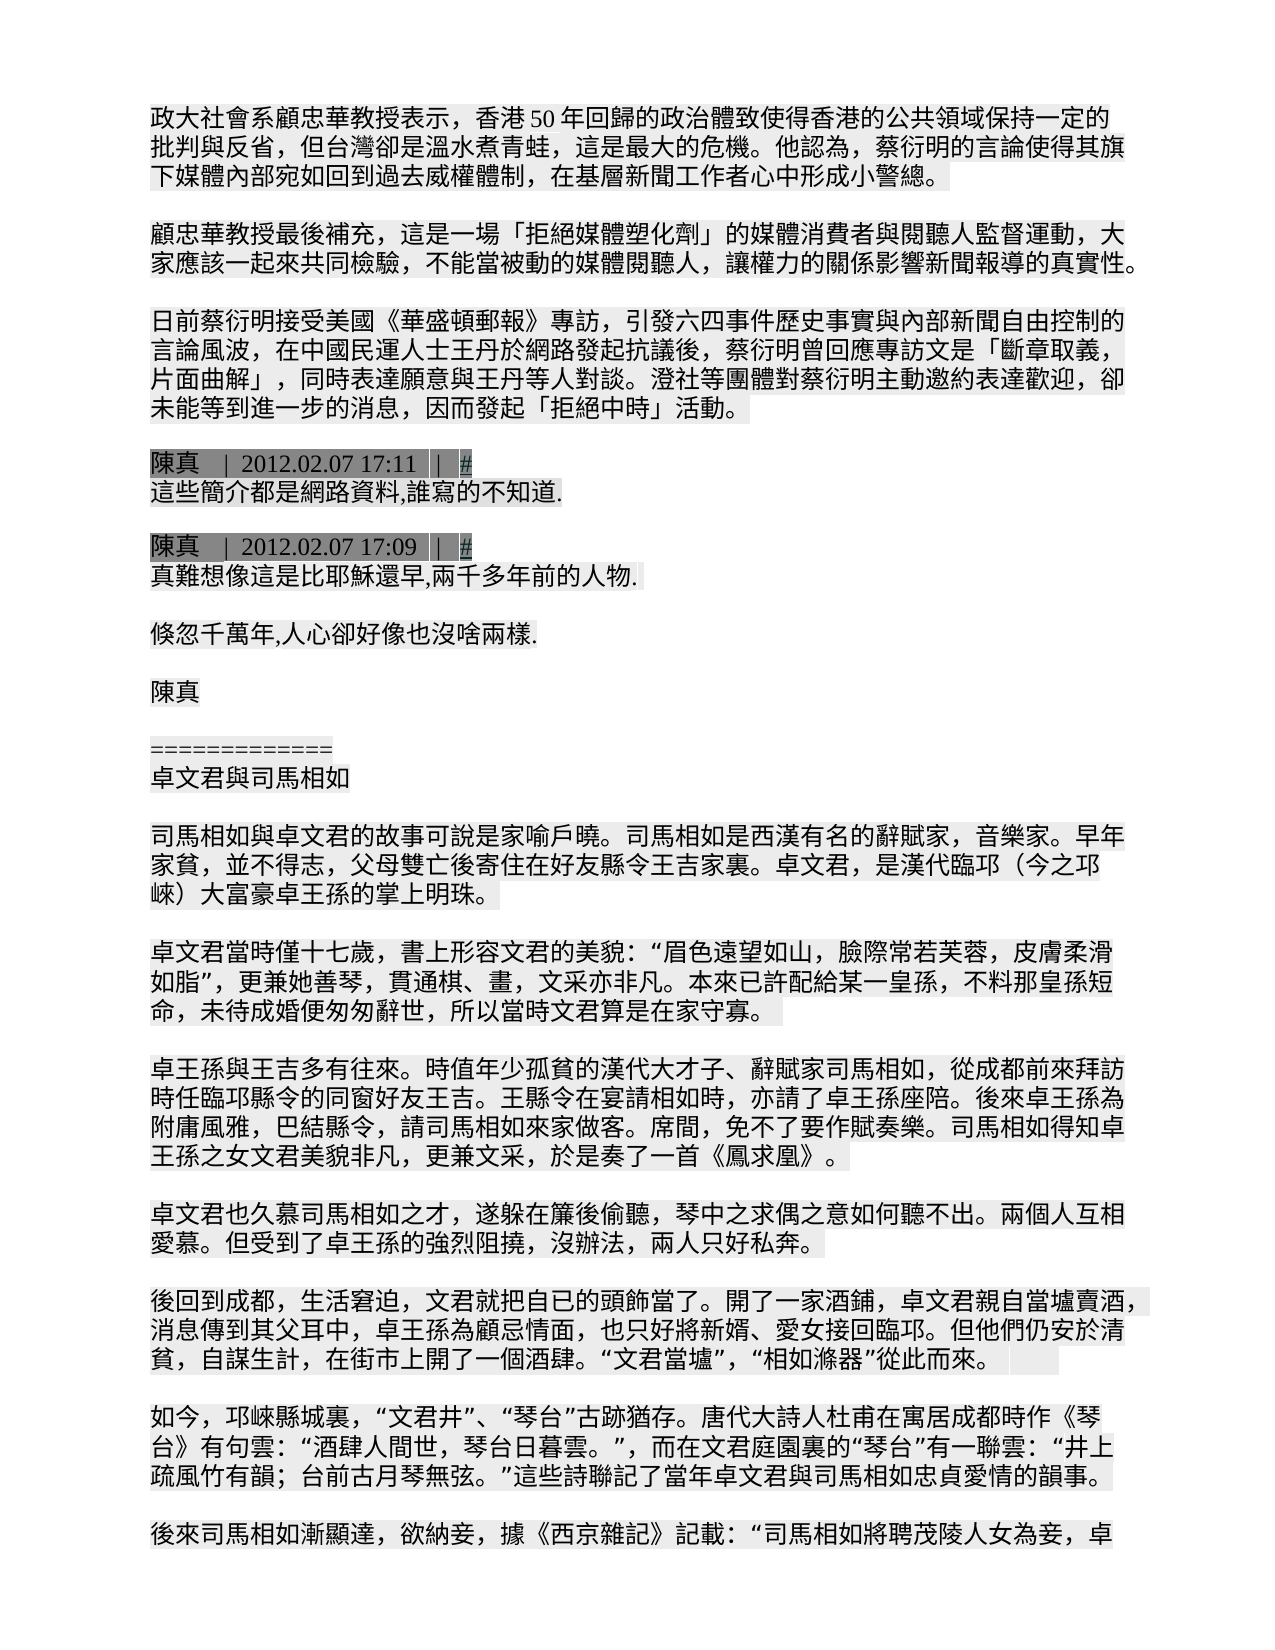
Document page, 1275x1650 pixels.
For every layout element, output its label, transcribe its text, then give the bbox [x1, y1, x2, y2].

text 陳真 | 2012.02.07 17:09 | # [150, 532, 1125, 562]
text 媒體淡化中時事件 學者:民主機制恐瓦解 新頭殼newtalk 2012.02.07 林靖堂/台北報導 包括澄社在內的多位學界與文化界人士今(7)日出面發起「拒絕中時」活動，中研院法律所副研究員邱文聰以「人體免疫系統」比喻媒體，他認為媒體對此事件(蔡衍明華郵言論)的冷處理，反應了台灣民主防衛機制即將慢慢瓦解的警訊。 由於未收到旺旺中時集團總裁蔡衍明對澄社社員王丹等人「接受邀約並公開對話」的回應，多位學界與文化界人士上午於立法院召開記者會，他們期盼蔡衍明應「讓中時回歸忠實」，否則將持續拒絕中時媒體集團，運動不會終止。 今日出席記者會者，包括台大國發所劉靜怡教授、政大廣電系郭力昕教授、政大社會所顧忠華教授、中研院法律所黃國昌與邱文聰副研究員、中原大學財法所徐偉群教授等人。 主持人劉靜怡教授首先表達，專訪蔡衍明的《華盛頓郵報》記者Andrew Higgins曾在六四事件現場採訪，亦出版過一本小書，針對六四天安門事件作了逐日的處理；同時《中國時報》1989年時對六四事件亦有諸多報導，若蔡衍明先生欲了解其《華郵》專訪內文問題，可參閱自己報社內部過去的作品。 文化評論人政大廣電系郭力昕教授則引用香港友人言論指出，香港已經淪陷，他不希望台灣成為第二個香港，許多港人普遍對台灣民主寄予厚望，但蔡衍明集團卻努力將台灣香港化。郭力昕表示，台灣社會應對如此努力全力抵抗。 中研院副研究員黃國昌代表無法到場的瞿海源教授發表聲明，指出企業家不該如此控制台灣公民社會的輿論，蔡衍明思考的是中國市場的利益，卻使得《中時》可發揮其守護民主的角色慢慢失去。 中研院法律所邱文聰副研究員則以「人體免疫系統」比喻媒體作為台灣民主防禦機制的責任。他呼籲，不僅僅是中時，台灣大部份的媒體在面對此次言論風波事件，沒有發揮媒體應有的功能。他說，媒體對此事件的冷處理，反應台灣民主防衛機制及將慢慢瓦解的警訊。 中原大學財經法律系徐偉群教授指出，蔡衍明老闆為鞏固市場卻反身破壞台灣的媒體與民主機制，使台灣民主受到深刻的危機，台灣的知識界要更多勇氣對抗此一文化霸權。 政大社會系顧忠華教授表示，香港50年回歸的政治體致使得香港的公共領域保持一定的批判與反省，但台灣卻是溫水煮青蛙，這是最大的危機。他認為，蔡衍明的言論使得其旗下媒體內部宛如回到過去威權體制，在基層新聞工作者心中形成小警總。 顧忠華教授最後補充，這是一場「拒絕媒體塑化劑」的媒體消費者與閱聽人監督運動，大家應該一起來共同檢驗，不能當被動的媒體閱聽人，讓權力的關係影響新聞報導的真實性。 日前蔡衍明接受美國《華盛頓郵報》專訪，引發六四事件歷史事實與內部新聞自由控制的言論風波，在中國民運人士王丹於網路發起抗議後，蔡衍明曾回應專訪文是「斷章取義，片面曲解」，同時表達願意與王丹等人對談。澄社等團體對蔡衍明主動邀約表達歡迎，卻未能等到進一步的消息，因而發起「拒絕中時」活動。 [150, 75, 1125, 424]
text 陳真 | 2012.02.07 17:11 | # [150, 449, 1125, 478]
text 這些簡介都是網路資料,誰寫的不知道. [150, 478, 1125, 507]
text 真難想像這是比耶穌還早,兩千多年前的人物. 倏忽千萬年,人心卻好像也沒啥兩樣. 陳真 ============= 卓文君與司馬相如 司馬相如與卓文君的故事可說是家喻戶曉。司馬相如是西漢有名的辭賦家，音樂家。早年家貧，並不得志，父母雙亡後寄住在好友縣令王吉家裏。卓文君，是漢代臨邛（今之邛崍）大富豪卓王孫的掌上明珠。 卓文君當時僅十七歲，書上形容文君的美貌：“眉色遠望如山，臉際常若芙蓉，皮膚柔滑如脂”，更兼她善琴，貫通棋、畫，文采亦非凡。本來已許配給某一皇孫，不料那皇孫短命，未待成婚便匆匆辭世，所以當時文君算是在家守寡。 卓王孫與王吉多有往來。時值年少孤貧的漢代大才子、辭賦家司馬相如，從成都前來拜訪時任臨邛縣令的同窗好友王吉。王縣令在宴請相如時，亦請了卓王孫座陪。後來卓王孫為附庸風雅，巴結縣令，請司馬相如來家做客。席間，免不了要作賦奏樂。司馬相如得知卓王孫之女文君美貌非凡，更兼文采，於是奏了一首《鳳求凰》。 卓文君也久慕司馬相如之才，遂躲在簾後偷聽，琴中之求偶之意如何聽不出。兩個人互相愛慕。但受到了卓王孫的強烈阻撓，沒辦法，兩人只好私奔。 後回到成都，生活窘迫，文君就把自已的頭飾當了。開了一家酒鋪，卓文君親自當壚賣酒，消息傳到其父耳中，卓王孫為顧忌情面，也只好將新婿、愛女接回臨邛。但他們仍安於清貧，自謀生計，在街市上開了一個酒肆。“文君當壚”，“相如滌器”從此而來。 如今，邛崍縣城裏，“文君井”、“琴台”古跡猶存。唐代大詩人杜甫在寓居成都時作《琴台》有句雲：“酒肆人間世，琴台日暮雲。”，而在文君庭園裏的“琴台”有一聯雲：“井上疏風竹有韻；台前古月琴無弦。”這些詩聯記了當年卓文君與司馬相如忠貞愛情的韻事。 後來司馬相如漸顯達，欲納妾，據《西京雜記》記載：“司馬相如將聘茂陵人女為妾，卓文君作《白頭吟》以自絕，相如乃止”。後考證家們言此詩為民間作品。司馬相如素有消渴疾（即糖尿病），便死於此病上。文君著誄文，流傳於當世。 [150, 562, 1125, 1549]
